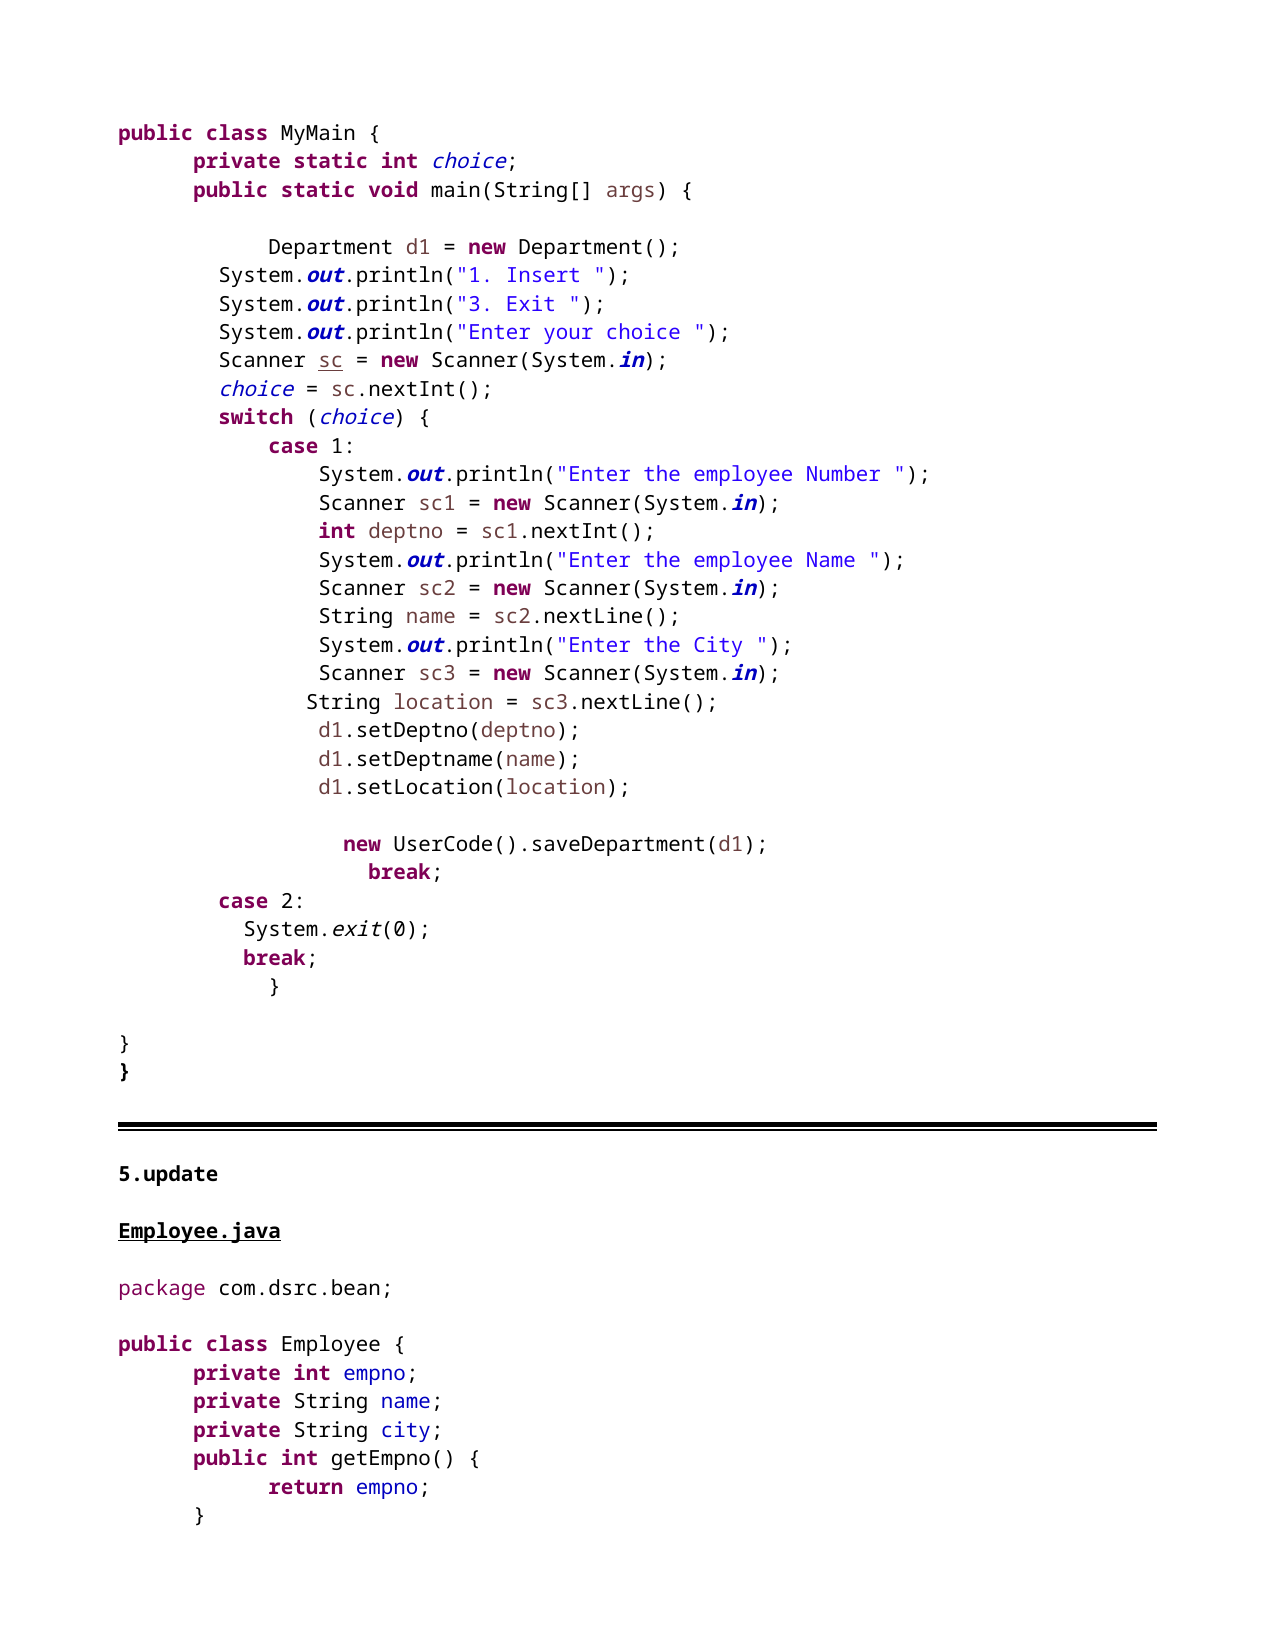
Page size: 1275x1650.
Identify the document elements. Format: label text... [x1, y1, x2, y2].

text int deptno = sc1.nextInt(); [118, 516, 1157, 545]
text private String name; [118, 1386, 1157, 1415]
text d1.setLocation(location); [118, 772, 1157, 801]
text Department d1 = new Department(); [118, 232, 1157, 260]
text public class MyMain { [118, 118, 1157, 147]
text private static int choice; [118, 147, 1157, 175]
text case 2: [118, 886, 1157, 914]
text break; [118, 857, 1157, 886]
text System.out.println("Enter your choice "); [118, 317, 1157, 346]
text } [118, 1500, 1157, 1529]
text switch (choice) { [118, 402, 1157, 431]
text System.out.println("Enter the employee Number "); [118, 459, 1157, 488]
text package com.dsrc.bean; [118, 1273, 1157, 1301]
text System.exit(0); [118, 914, 1157, 943]
text return empno; [118, 1472, 1157, 1500]
text public int getEmpno() { [118, 1443, 1157, 1472]
text Scanner sc = new Scanner(System.in); [118, 346, 1157, 374]
text } [118, 1028, 1157, 1057]
text break; [118, 943, 1157, 971]
text System.out.println("Enter the City "); [118, 630, 1157, 658]
text System.out.println("1. Insert "); [118, 260, 1157, 289]
text String location = sc3.nextLine(); [118, 687, 1157, 715]
text } [118, 1057, 1157, 1085]
text d1.setDeptno(deptno); [118, 715, 1157, 744]
text } [118, 971, 1157, 1000]
text new UserCode().saveDepartment(d1); [118, 829, 1157, 857]
text private String city; [118, 1415, 1157, 1443]
text Scanner sc3 = new Scanner(System.in); [118, 658, 1157, 687]
text public static void main(String[] args) { [118, 175, 1157, 203]
text String name = sc2.nextLine(); [118, 602, 1157, 630]
text Scanner sc2 = new Scanner(System.in); [118, 573, 1157, 602]
text System.out.println("3. Exit "); [118, 289, 1157, 317]
text public class Employee { [118, 1329, 1157, 1358]
text d1.setDeptname(name); [118, 744, 1157, 772]
text Scanner sc1 = new Scanner(System.in); [118, 488, 1157, 516]
text Employee.java [118, 1216, 1157, 1244]
text case 1: [118, 431, 1157, 459]
text private int empno; [118, 1358, 1157, 1386]
text 5.update [118, 1159, 1157, 1187]
text System.out.println("Enter the employee Name "); [118, 545, 1157, 573]
text choice = sc.nextInt(); [118, 374, 1157, 402]
